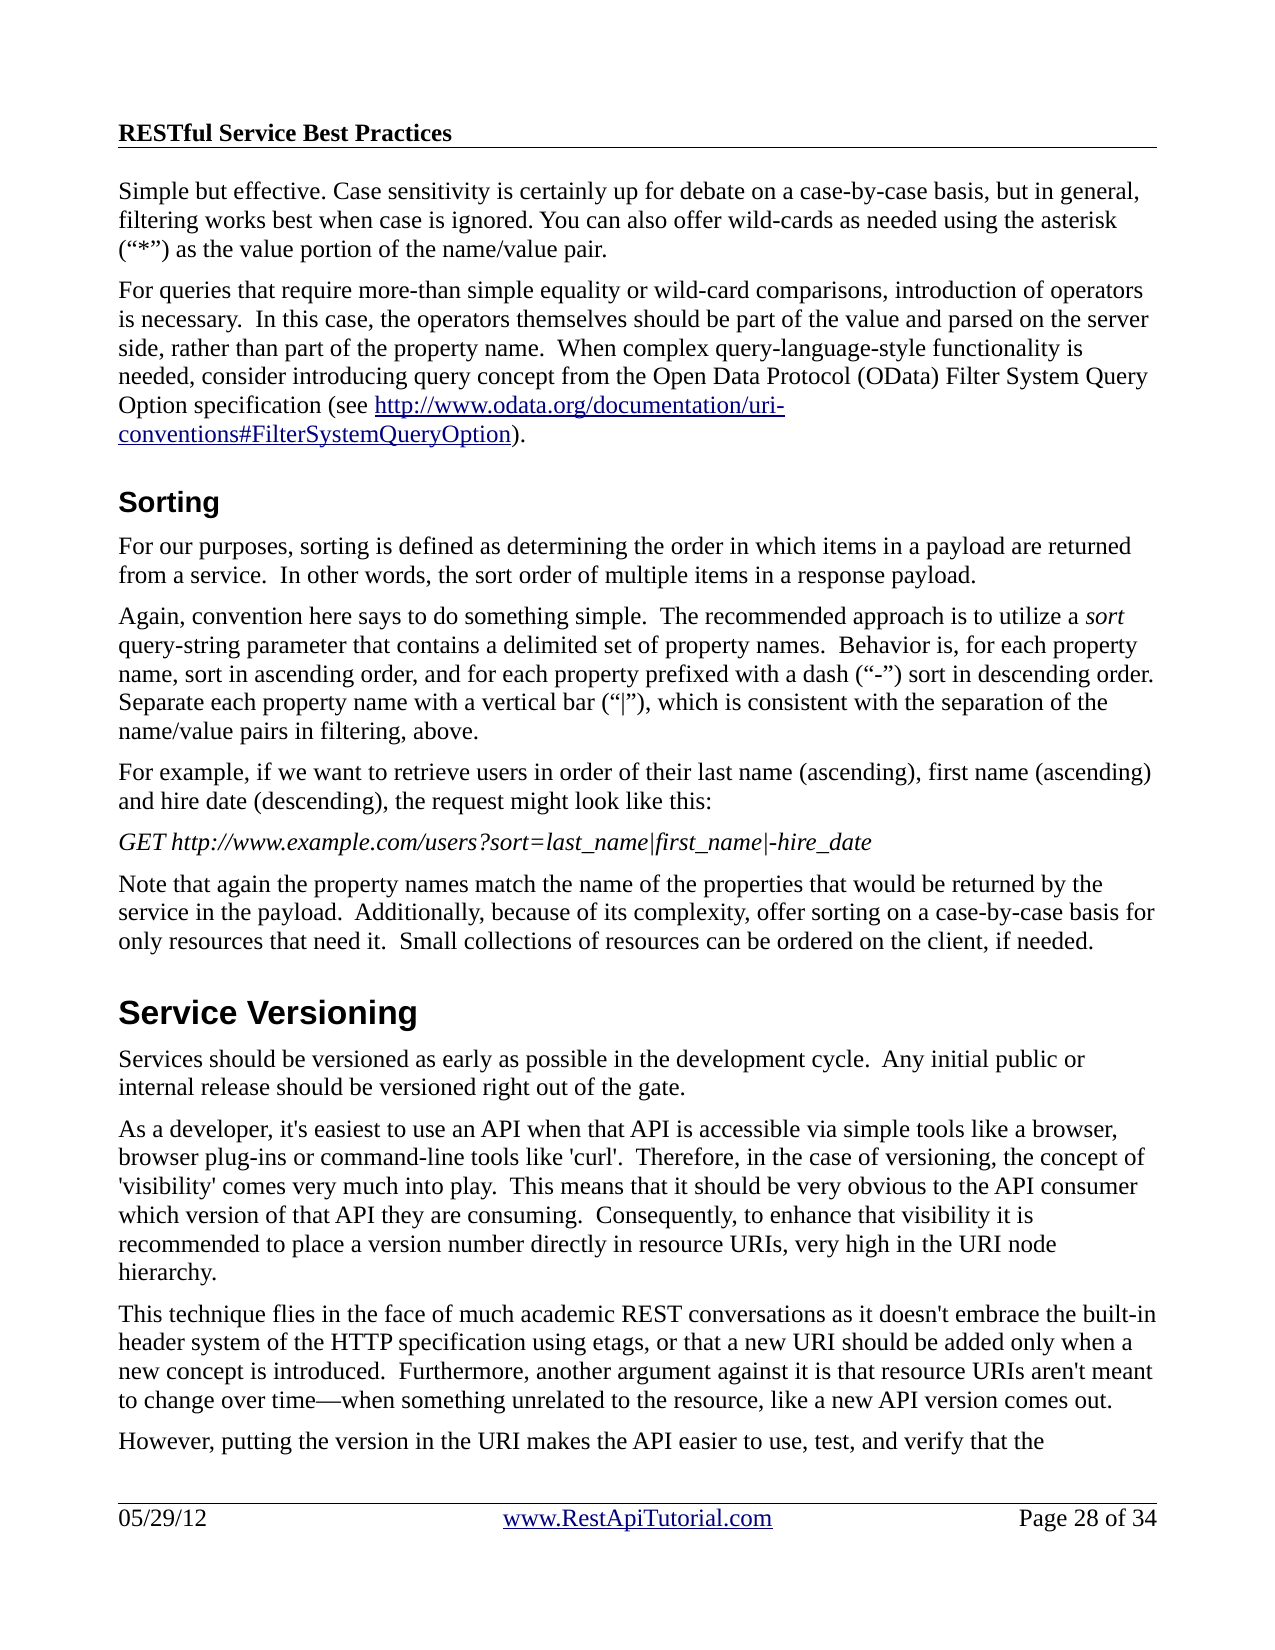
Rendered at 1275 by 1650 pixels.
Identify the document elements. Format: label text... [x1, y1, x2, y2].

text For example, if we want to retrieve users in order of their last name (ascending), first name (ascending) and hire date (descending), the request might look like this: [118, 757, 1157, 815]
text Simple but effective. Case sensitivity is certainly up for debate on a case-by-case basis, but in general, filtering works best when case is ignored. You can also offer wild-cards as needed using the asterisk (“*”) as the value portion of the name/value pair. [118, 176, 1157, 263]
text For queries that require more-than simple equality or wild-card comparisons, introduction of operators is necessary. In this case, the operators themselves should be part of the value and parsed on the server side, rather than part of the property name. When complex query-language-style functionality is needed, consider introducing query concept from the Open Data Protocol (OData) Filter System Query Option specification (see http://www.odata.org/documentation/uri-conventions#FilterSystemQueryOption). [118, 275, 1157, 448]
text For our purposes, sorting is defined as determining the order in which items in a payload are returned from a service. In other words, the sort order of multiple items in a response payload. [118, 531, 1157, 589]
text As a developer, it's easiest to use an API when that API is accessible via simple tools like a browser, browser plug-ins or command-line tools like 'curl'. Therefore, in the case of versioning, the concept of 'visibility' comes very much into play. This means that it should be very obvious to the API consumer which version of that API they are consuming. Consequently, to enhance that visibility it is recommended to place a version number directly in resource URIs, very high in the URI node hierarchy. [118, 1114, 1157, 1286]
subtitle Sorting [118, 485, 1157, 519]
text This technique flies in the face of much academic REST conversations as it doesn't embrace the built-in header system of the HTTP specification using etags, or that a new URI should be added only when a new concept is introduced. Furthermore, another argument against it is that resource URIs aren't meant to change over time—when something unrelated to the resource, like a new API version comes out. [118, 1299, 1157, 1414]
text Services should be versioned as early as possible in the development cycle. Any initial public or internal release should be versioned right out of the gate. [118, 1044, 1157, 1101]
subtitle Service Versioning [118, 992, 1157, 1031]
text GET http://www.example.com/users?sort=last_name|first_name|-hire_date [118, 827, 1157, 856]
text Again, convention here says to do something simple. The recommended approach is to utilize a sort query-string parameter that contains a delimited set of property names. Behavior is, for each property name, sort in ascending order, and for each property prefixed with a dash (“-”) sort in descending order. Separate each property name with a vertical bar (“|”), which is consistent with the separation of the name/value pairs in filtering, above. [118, 601, 1157, 745]
text Note that again the property names match the name of the properties that would be returned by the service in the payload. Additionally, because of its complexity, offer sorting on a case-by-case basis for only resources that need it. Small collections of resources can be ordered on the client, if needed. [118, 869, 1157, 955]
text However, putting the version in the URI makes the API easier to use, test, and verify that the [118, 1426, 1157, 1455]
